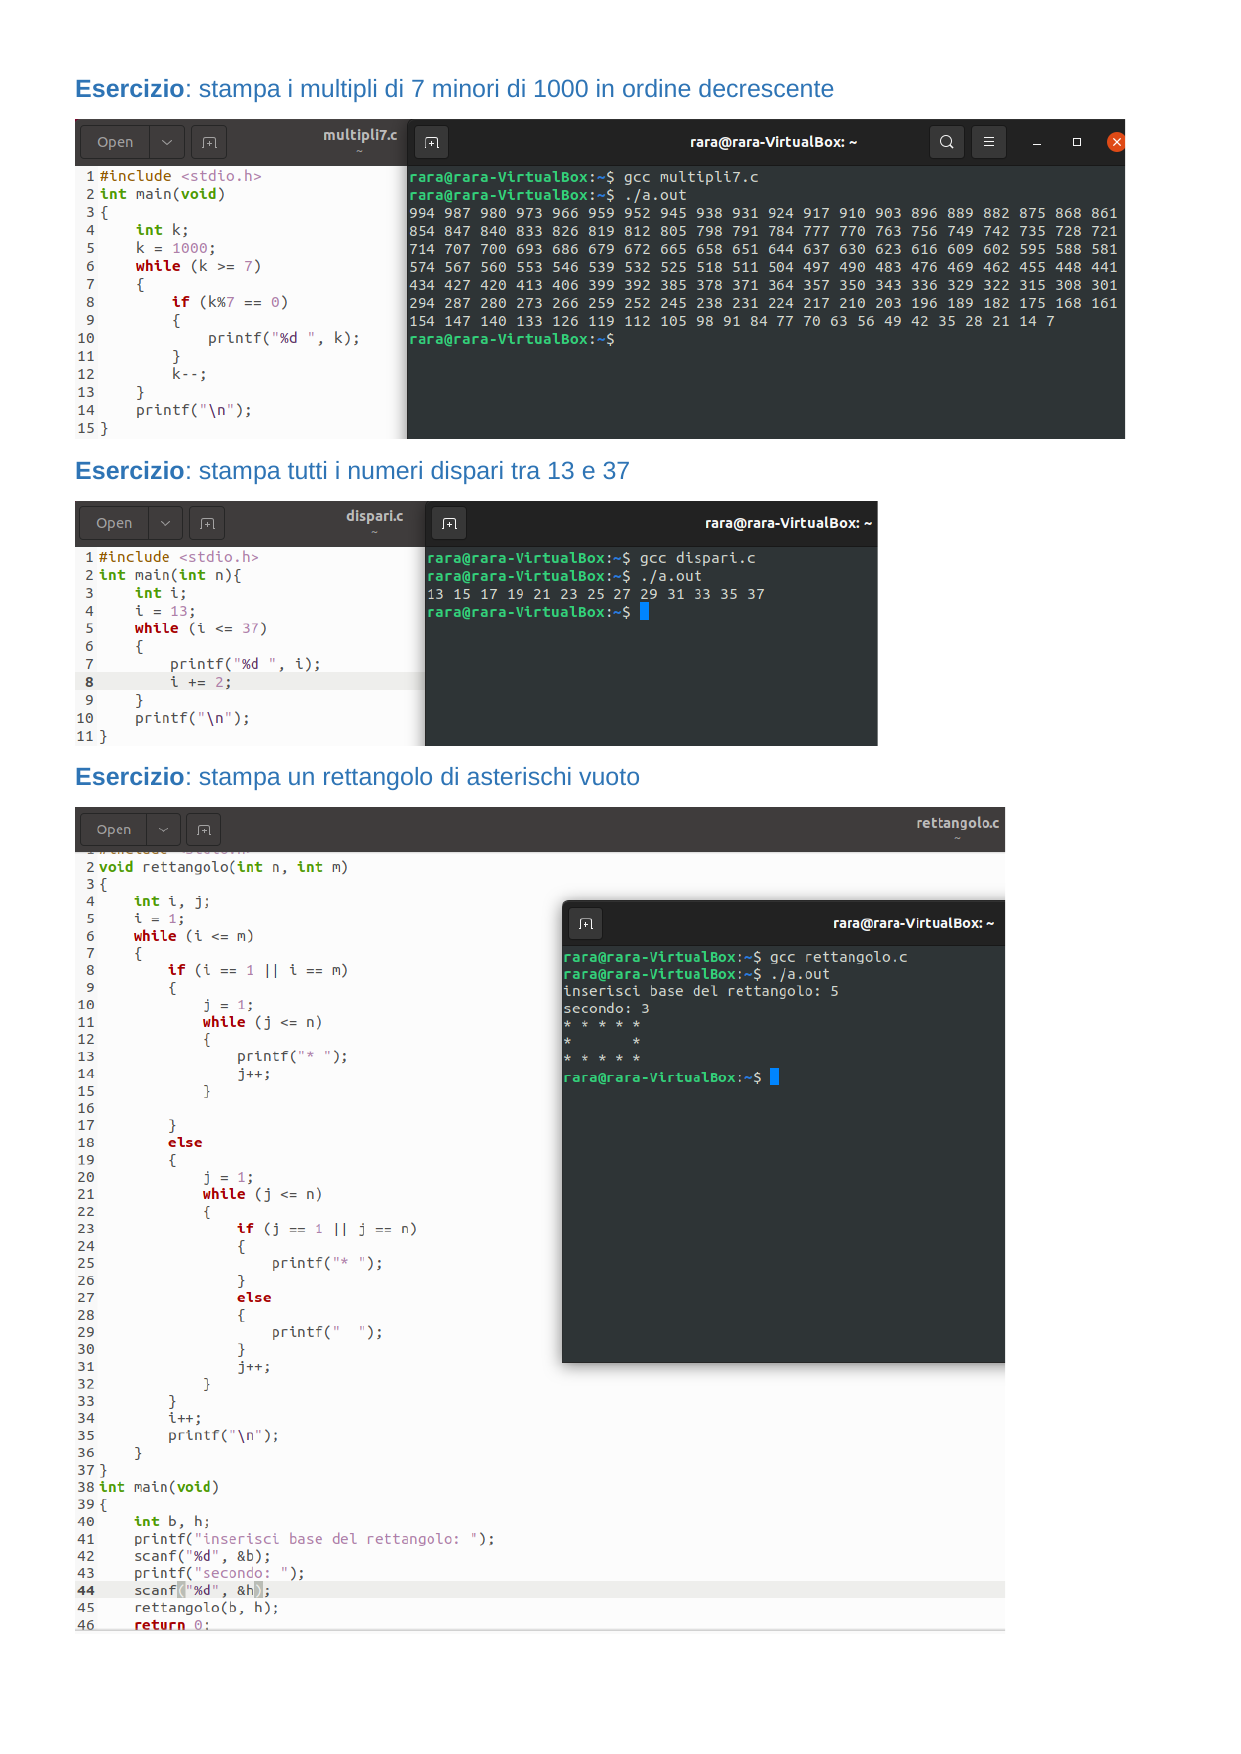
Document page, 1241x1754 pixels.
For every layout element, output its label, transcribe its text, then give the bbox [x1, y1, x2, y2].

text Esercizio: stampa i multipli di 7 minori di 1000 in ordine decrescente [75, 74, 1165, 103]
text Esercizio: stampa un rettangolo di asterischi vuoto [75, 762, 1165, 791]
text Esercizio: stampa tutti i numeri dispari tra 13 e 37 [75, 456, 1165, 484]
